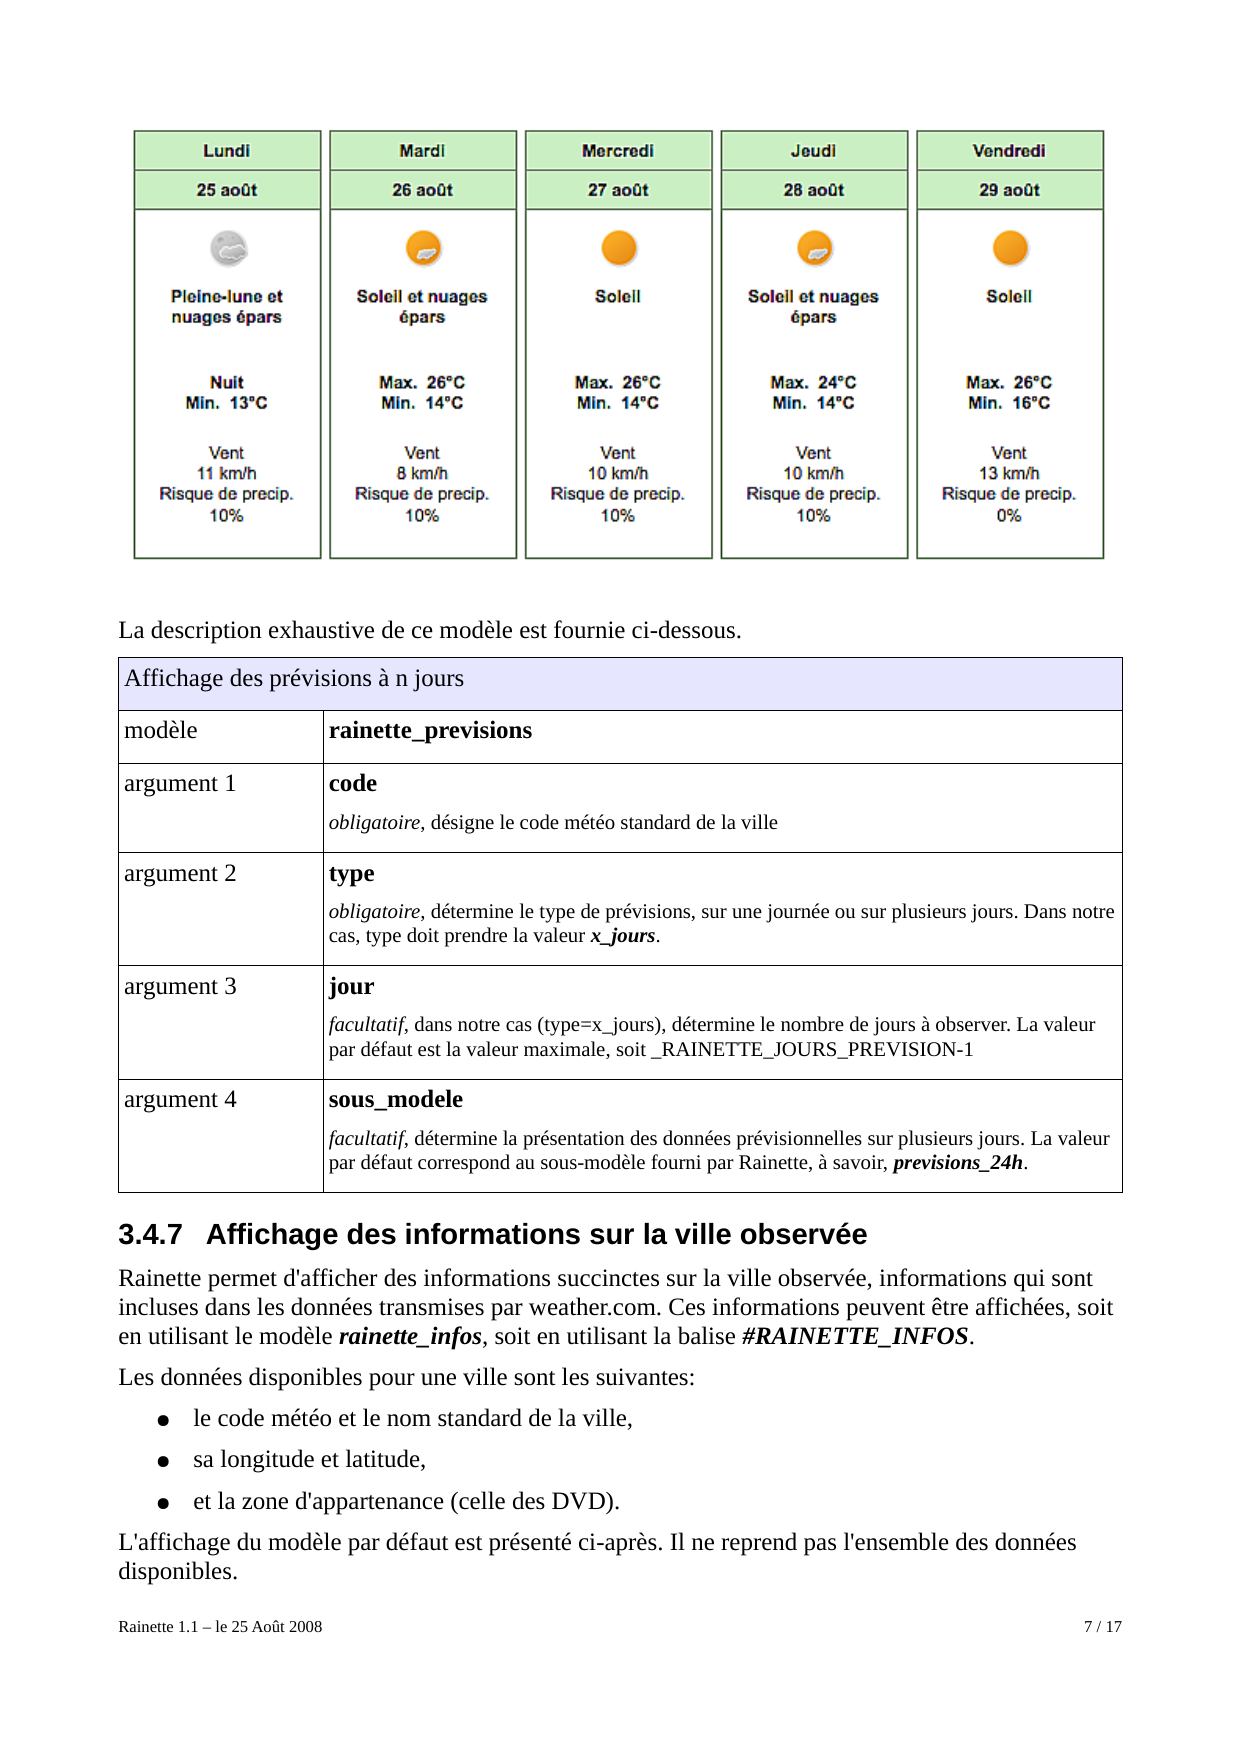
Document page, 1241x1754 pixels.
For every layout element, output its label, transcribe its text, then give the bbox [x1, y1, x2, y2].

table_header Affichage des prévisions à n jours [119, 658, 1122, 710]
text L'affichage du modèle par défaut est présenté ci-après. Il ne reprend pas l'ensemble des données disponibles. [118, 1527, 1122, 1584]
text Rainette permet d'afficher des informations succinctes sur la ville observée, informations qui sont incluses dans les données transmises par weather.com. Ces informations peuvent être affichées, soit en utilisant le modèle rainette_infos, soit en utilisant la balise #RAINETTE_INFOS. [118, 1263, 1122, 1349]
table_cell argument 4 [119, 1080, 323, 1192]
table_cell argument 1 [119, 764, 323, 852]
text La description exhaustive de ce modèle est fournie ci-dessous. [118, 616, 1122, 644]
table_cell type obligatoire, détermine le type de prévisions, sur une journée ou sur plusieurs jours. Dans notre cas, type doit prendre la valeur x_jours. [324, 853, 1122, 965]
table_cell argument 2 [119, 853, 323, 965]
table_cell modèle [119, 711, 323, 762]
table_cell code obligatoire, désigne le code météo standard de la ville [324, 764, 1122, 852]
table_cell argument 3 [119, 966, 323, 1079]
picture [123, 118, 1117, 575]
table_cell rainette_previsions [324, 711, 1122, 762]
table_cell jour facultatif, dans notre cas (type=x_jours), détermine le nombre de jours à observer. La valeur par défaut est la valeur maximale, soit _RAINETTE_JOURS_PREVISION-1 [324, 966, 1122, 1079]
list sa longitude et latitude, [156, 1444, 1122, 1473]
list et la zone d'appartenance (celle des DVD). [156, 1486, 1122, 1514]
list le code météo et le nom standard de la ville, [156, 1403, 1122, 1432]
table_cell sous_modele facultatif, détermine la présentation des données prévisionnelles sur plusieurs jours. La valeur par défaut correspond au sous-modèle fourni par Rainette, à savoir, previsions_24h. [324, 1080, 1122, 1192]
text Les données disponibles pour une ville sont les suivantes: [118, 1362, 1122, 1391]
subtitle Affichage des informations sur la ville observée [118, 1217, 1122, 1251]
